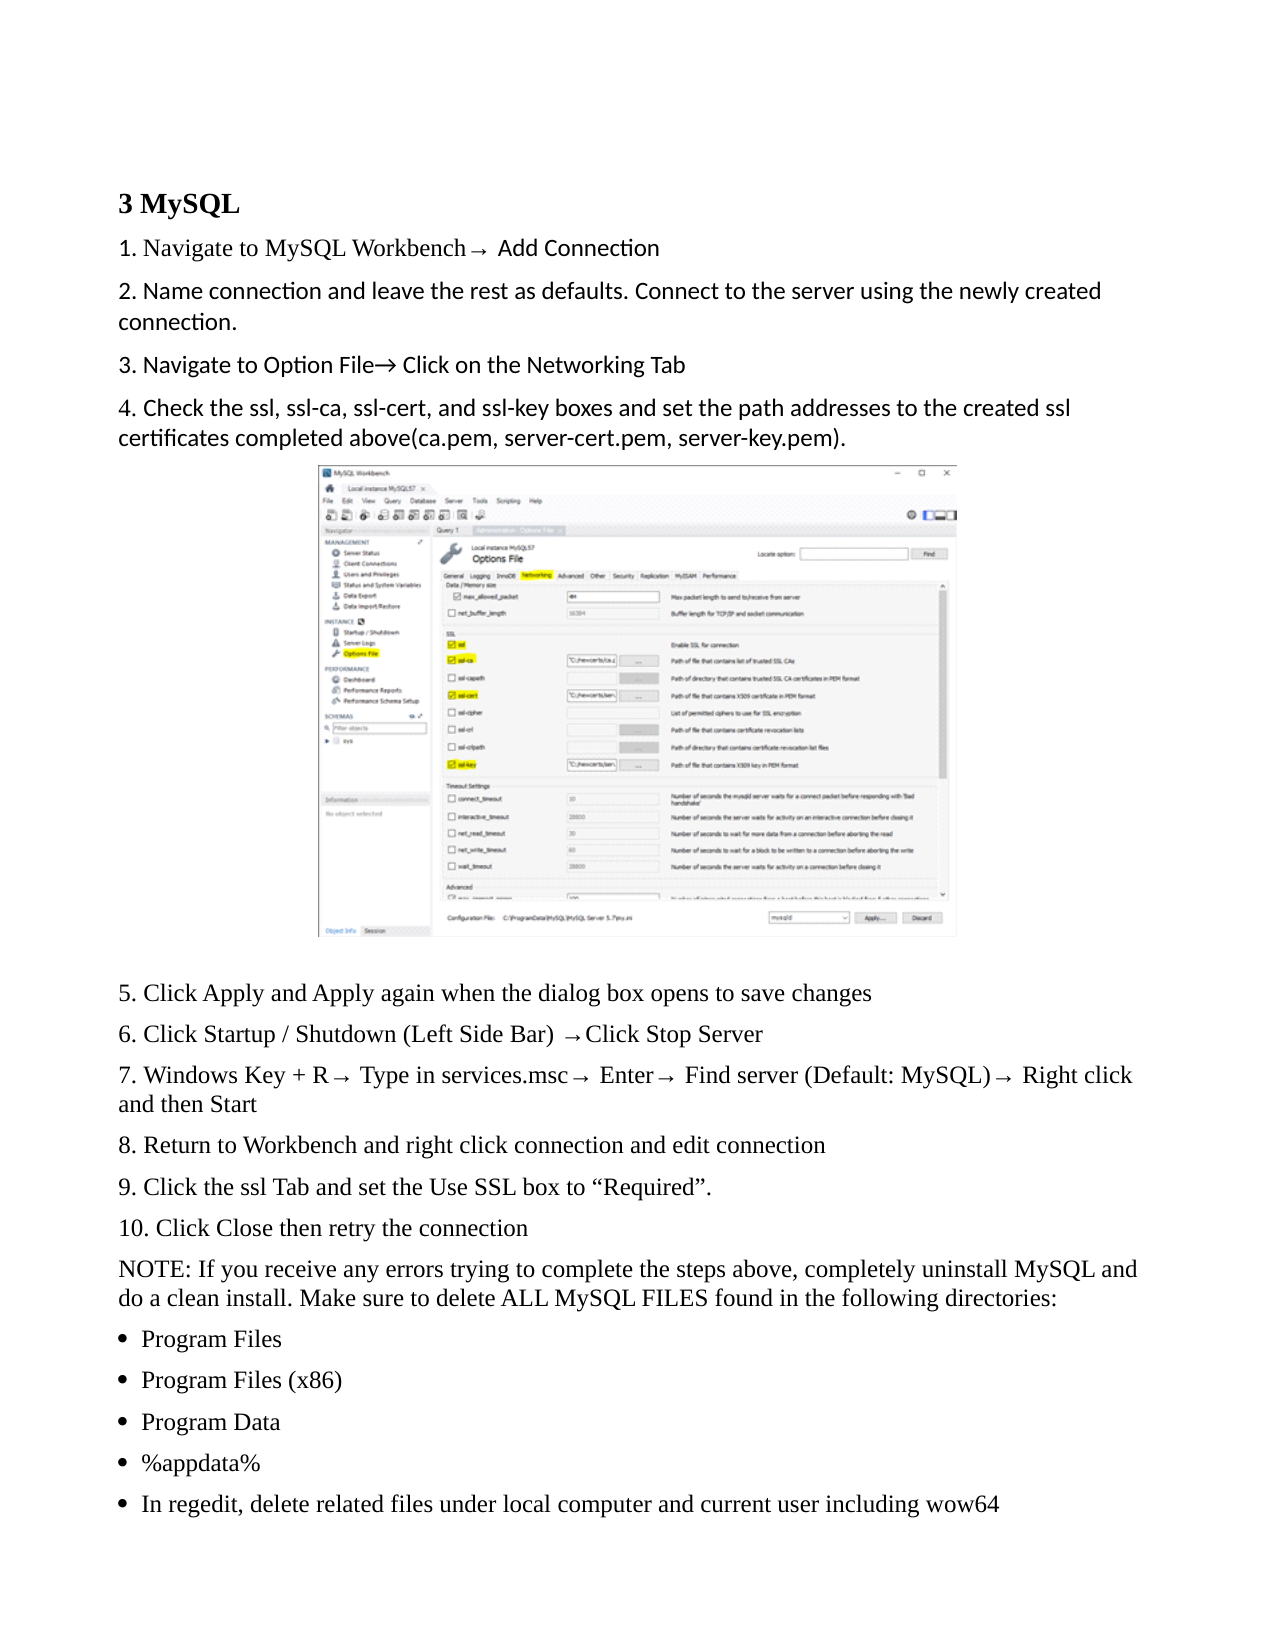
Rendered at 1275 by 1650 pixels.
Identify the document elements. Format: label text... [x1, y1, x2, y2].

text 5. Click Apply and Apply again when the dialog box opens to save changes [118, 978, 1157, 1007]
text NOTE: If you receive any errors trying to complete the steps above, completely uninstall MySQL and do a clean install. Make sure to delete ALL MySQL FILES found in the following directories: [118, 1254, 1157, 1312]
text · In regedit, delete related files under local computer and current user including wow64 [118, 1489, 1157, 1518]
text 2. Name connection and leave the rest as defaults. Connect to the server using the newly created connection. [118, 275, 1157, 336]
text 10. Click Close then retry the connection [118, 1213, 1157, 1242]
text 1. Navigate to MySQL Workbench→ Add Connection [118, 232, 1157, 263]
text · Program Files (x86) [118, 1365, 1157, 1394]
text · Program Files [118, 1324, 1157, 1353]
text 4. Check the ssl, ssl-ca, ssl-cert, and ssl-key boxes and set the path addresses to the created ssl certificates completed above(ca.pem, server-cert.pem, server-key.pem). [118, 392, 1157, 453]
subtitle 3 MySQL [118, 186, 1157, 220]
text · Program Data [118, 1407, 1157, 1435]
text 3. Navigate to Option File→ Click on the Networking Tab [118, 349, 1157, 379]
text 8. Return to Workbench and right click connection and edit connection [118, 1130, 1157, 1159]
text 9. Click the ssl Tab and set the Use SSL box to “Required”. [118, 1172, 1157, 1200]
text · %appdata% [118, 1448, 1157, 1477]
text 7. Windows Key + R→ Type in services.msc→ Enter→ Find server (Default: MySQL)→ Right click and then Start [118, 1060, 1157, 1118]
text 6. Click Startup / Shutdown (Left Side Bar) →Click Stop Server [118, 1019, 1157, 1048]
